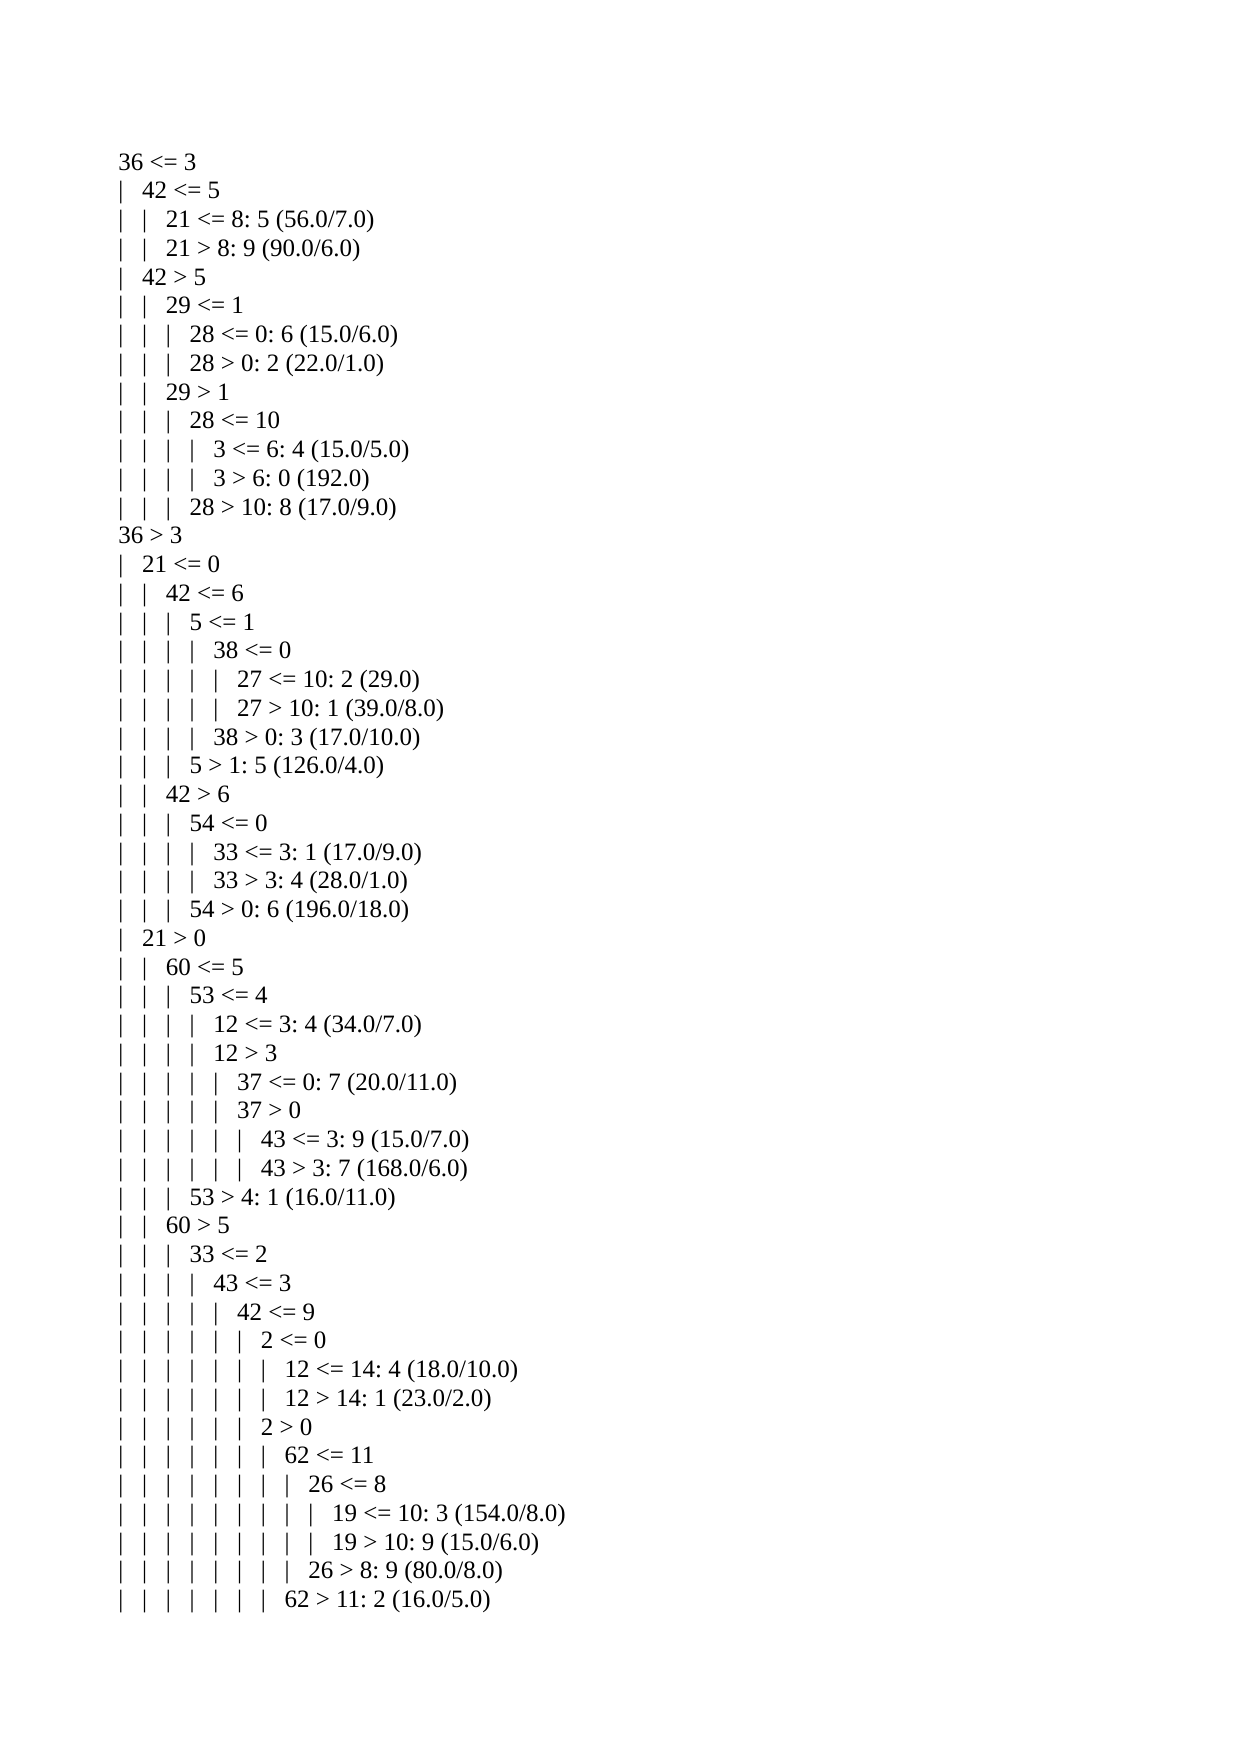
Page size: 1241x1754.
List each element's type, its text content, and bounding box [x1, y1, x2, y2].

text | 42 <= 5 [118, 176, 1122, 204]
text | | | 5 > 1: 5 (126.0/4.0) [118, 751, 1122, 779]
text | | | 5 <= 1 [118, 607, 1122, 636]
text | | | | | 37 > 0 [118, 1096, 1122, 1124]
text | | | 28 > 10: 8 (17.0/9.0) [118, 492, 1122, 521]
text | | | | 43 <= 3 [118, 1268, 1122, 1297]
text | | | | | | | | 26 > 8: 9 (80.0/8.0) [118, 1556, 1122, 1584]
text | 42 > 5 [118, 262, 1122, 291]
text | | | 33 <= 2 [118, 1239, 1122, 1268]
text | | | | | | | | | 19 > 10: 9 (15.0/6.0) [118, 1527, 1122, 1556]
text | | | 53 <= 4 [118, 981, 1122, 1009]
text | | 21 <= 8: 5 (56.0/7.0) [118, 204, 1122, 233]
text | | 60 <= 5 [118, 952, 1122, 981]
text | | 29 <= 1 [118, 291, 1122, 319]
text | | 42 > 6 [118, 779, 1122, 808]
text | | | | | 27 > 10: 1 (39.0/8.0) [118, 693, 1122, 722]
text | | | | | | 2 > 0 [118, 1412, 1122, 1441]
text | | | | | | | 62 <= 11 [118, 1441, 1122, 1469]
text | | | | | | | 12 > 14: 1 (23.0/2.0) [118, 1383, 1122, 1412]
text | | | 54 <= 0 [118, 808, 1122, 837]
text | | | | 3 <= 6: 4 (15.0/5.0) [118, 434, 1122, 463]
text 36 <= 3 [118, 147, 1122, 176]
text | | 60 > 5 [118, 1211, 1122, 1239]
text | | | | | 37 <= 0: 7 (20.0/11.0) [118, 1067, 1122, 1096]
text | | 21 > 8: 9 (90.0/6.0) [118, 233, 1122, 262]
text | 21 > 0 [118, 923, 1122, 952]
text | | | | | | 43 > 3: 7 (168.0/6.0) [118, 1153, 1122, 1182]
text | | | 54 > 0: 6 (196.0/18.0) [118, 894, 1122, 923]
text | 21 <= 0 [118, 549, 1122, 578]
text | | | 28 <= 10 [118, 406, 1122, 434]
text | | | | | | 2 <= 0 [118, 1326, 1122, 1354]
text | | | | | 42 <= 9 [118, 1297, 1122, 1326]
text | | | | 12 <= 3: 4 (34.0/7.0) [118, 1009, 1122, 1038]
text | | | 28 > 0: 2 (22.0/1.0) [118, 348, 1122, 377]
text | | | | 33 <= 3: 1 (17.0/9.0) [118, 837, 1122, 866]
text | | 29 > 1 [118, 377, 1122, 406]
text | | | | 12 > 3 [118, 1038, 1122, 1067]
text | | | 53 > 4: 1 (16.0/11.0) [118, 1182, 1122, 1211]
text | | | | 3 > 6: 0 (192.0) [118, 463, 1122, 492]
text | | | 28 <= 0: 6 (15.0/6.0) [118, 319, 1122, 348]
text | | | | | | 43 <= 3: 9 (15.0/7.0) [118, 1124, 1122, 1153]
text | | | | | | | | | 19 <= 10: 3 (154.0/8.0) [118, 1498, 1122, 1527]
text | | | | 33 > 3: 4 (28.0/1.0) [118, 866, 1122, 894]
text | | | | | | | 62 > 11: 2 (16.0/5.0) [118, 1584, 1122, 1613]
text | | | | 38 <= 0 [118, 636, 1122, 664]
text | | | | | | | 12 <= 14: 4 (18.0/10.0) [118, 1354, 1122, 1383]
text | | | | | 27 <= 10: 2 (29.0) [118, 664, 1122, 693]
text | | | | | | | | 26 <= 8 [118, 1469, 1122, 1498]
text 36 > 3 [118, 521, 1122, 549]
text | | | | 38 > 0: 3 (17.0/10.0) [118, 722, 1122, 751]
text | | 42 <= 6 [118, 578, 1122, 607]
